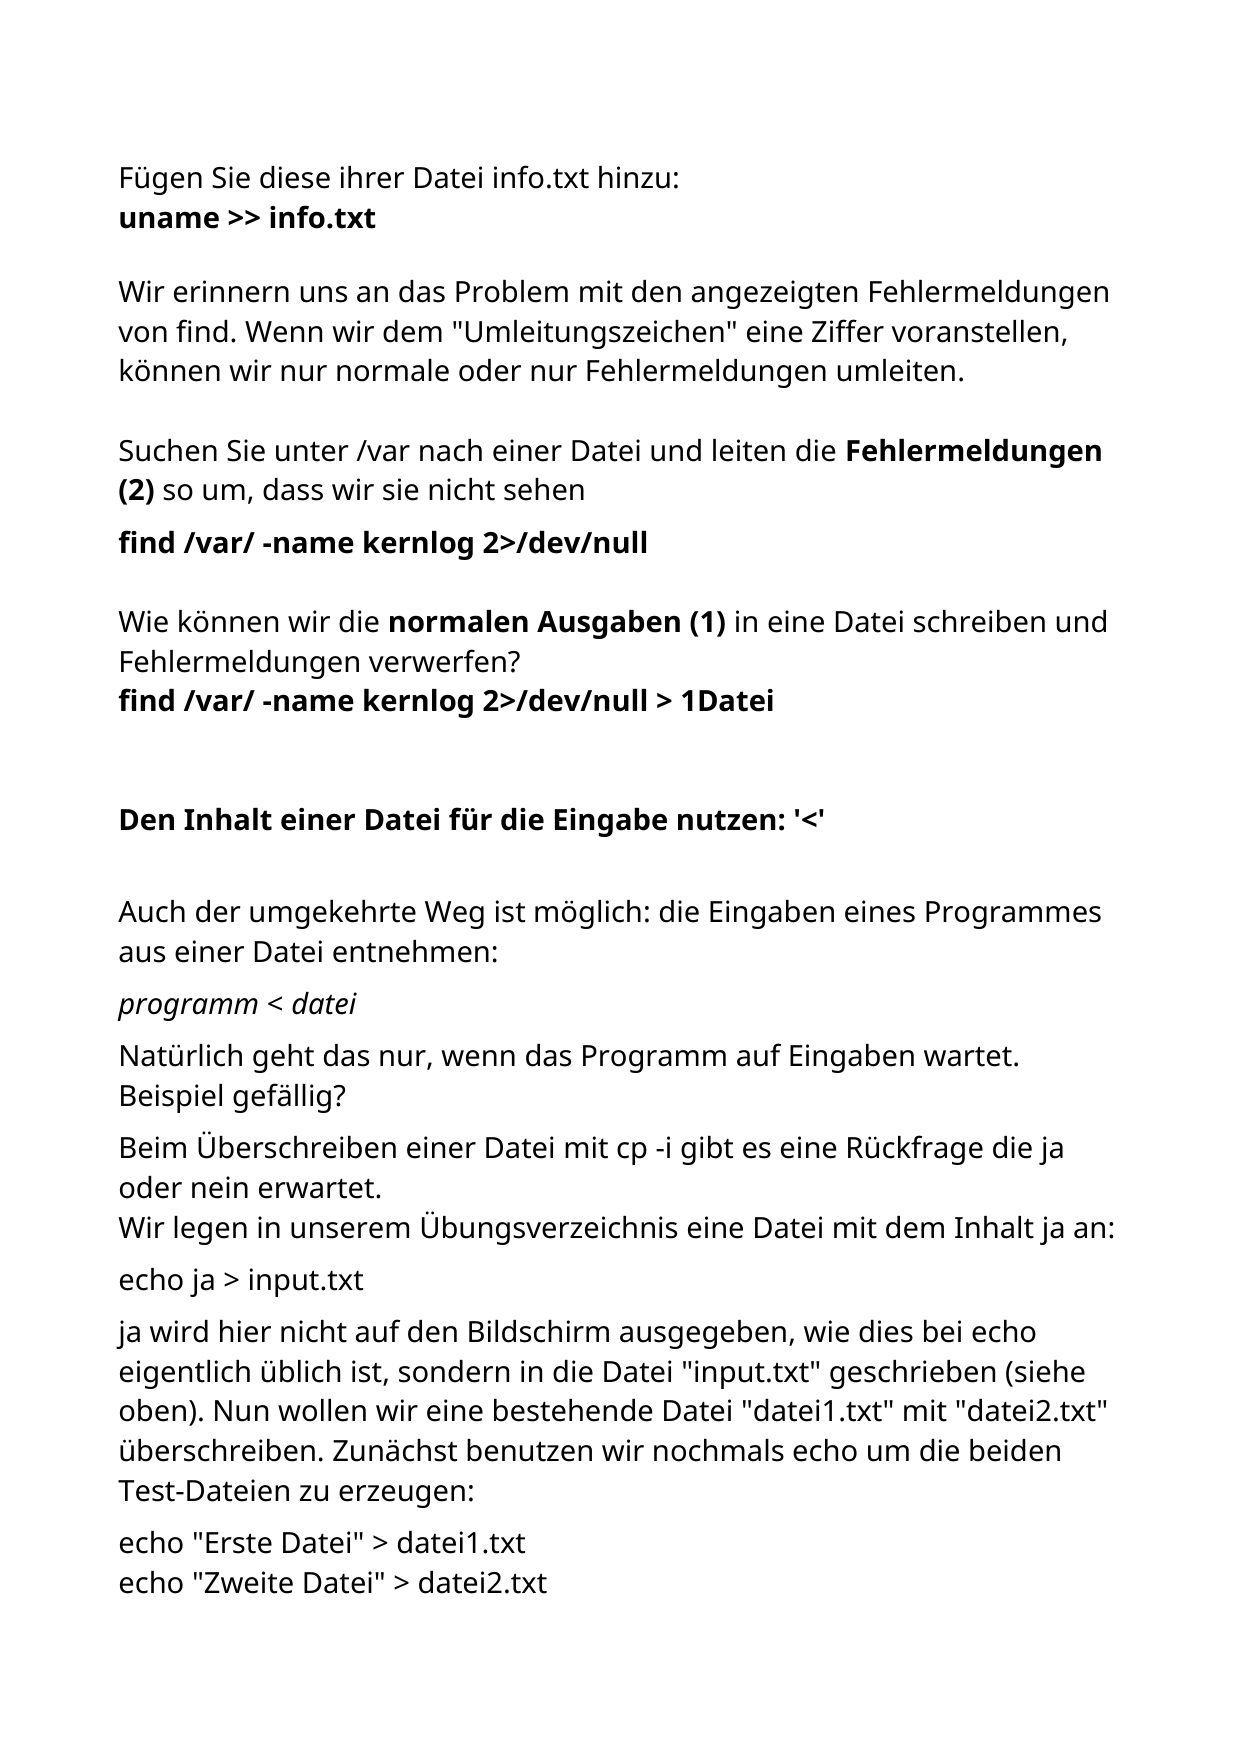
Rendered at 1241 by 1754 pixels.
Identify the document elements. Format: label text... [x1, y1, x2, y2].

text Auch der umgekehrte Weg ist möglich: die Eingaben eines Programmes aus einer Datei entnehmen: [118, 852, 1122, 971]
text ja wird hier nicht auf den Bildschirm ausgegeben, wie dies bei echo eigentlich üblich ist, sondern in die Datei "input.txt" geschrieben (siehe oben). Nun wollen wir eine bestehende Datei "datei1.txt" mit "datei2.txt" überschreiben. Zunächst benutzen wir nochmals echo um die beiden Test-Dateien zu erzeugen: [118, 1311, 1122, 1510]
text Natürlich geht das nur, wenn das Programm auf Eingaben wartet. Beispiel gefällig? [118, 1036, 1122, 1115]
text echo ja > input.txt [118, 1259, 1122, 1299]
text Beim Überschreiben einer Datei mit cp -i gibt es eine Rückfrage die ja oder nein erwartet. Wir legen in unserem Übungsverzeichnis eine Datei mit dem Inhalt ja an: [118, 1127, 1122, 1247]
text find /var/ -name kernlog 2>/dev/null Wie können wir die normalen Ausgaben (1) in eine Datei schreiben und Fehlermeldungen verwerfen? find /var/ -name kernlog 2>/dev/null > 1Datei Den Inhalt einer Datei für die Eingabe nutzen: '<' [118, 522, 1122, 839]
text Fügen Sie diese ihrer Datei info.txt hinzu: uname >> info.txt Wir erinnern uns an das Problem mit den angezeigten Fehlermeldungen von find. Wenn wir dem "Umleitungszeichen" eine Ziffer voranstellen, können wir nur normale oder nur Fehlermeldungen umleiten. Suchen Sie unter /var nach einer Datei und leiten die Fehlermeldungen (2) so um, dass wir sie nicht sehen [118, 118, 1122, 509]
text echo "Erste Datei" > datei1.txt echo "Zweite Datei" > datei2.txt [118, 1522, 1122, 1602]
text programm < datei [118, 983, 1122, 1023]
